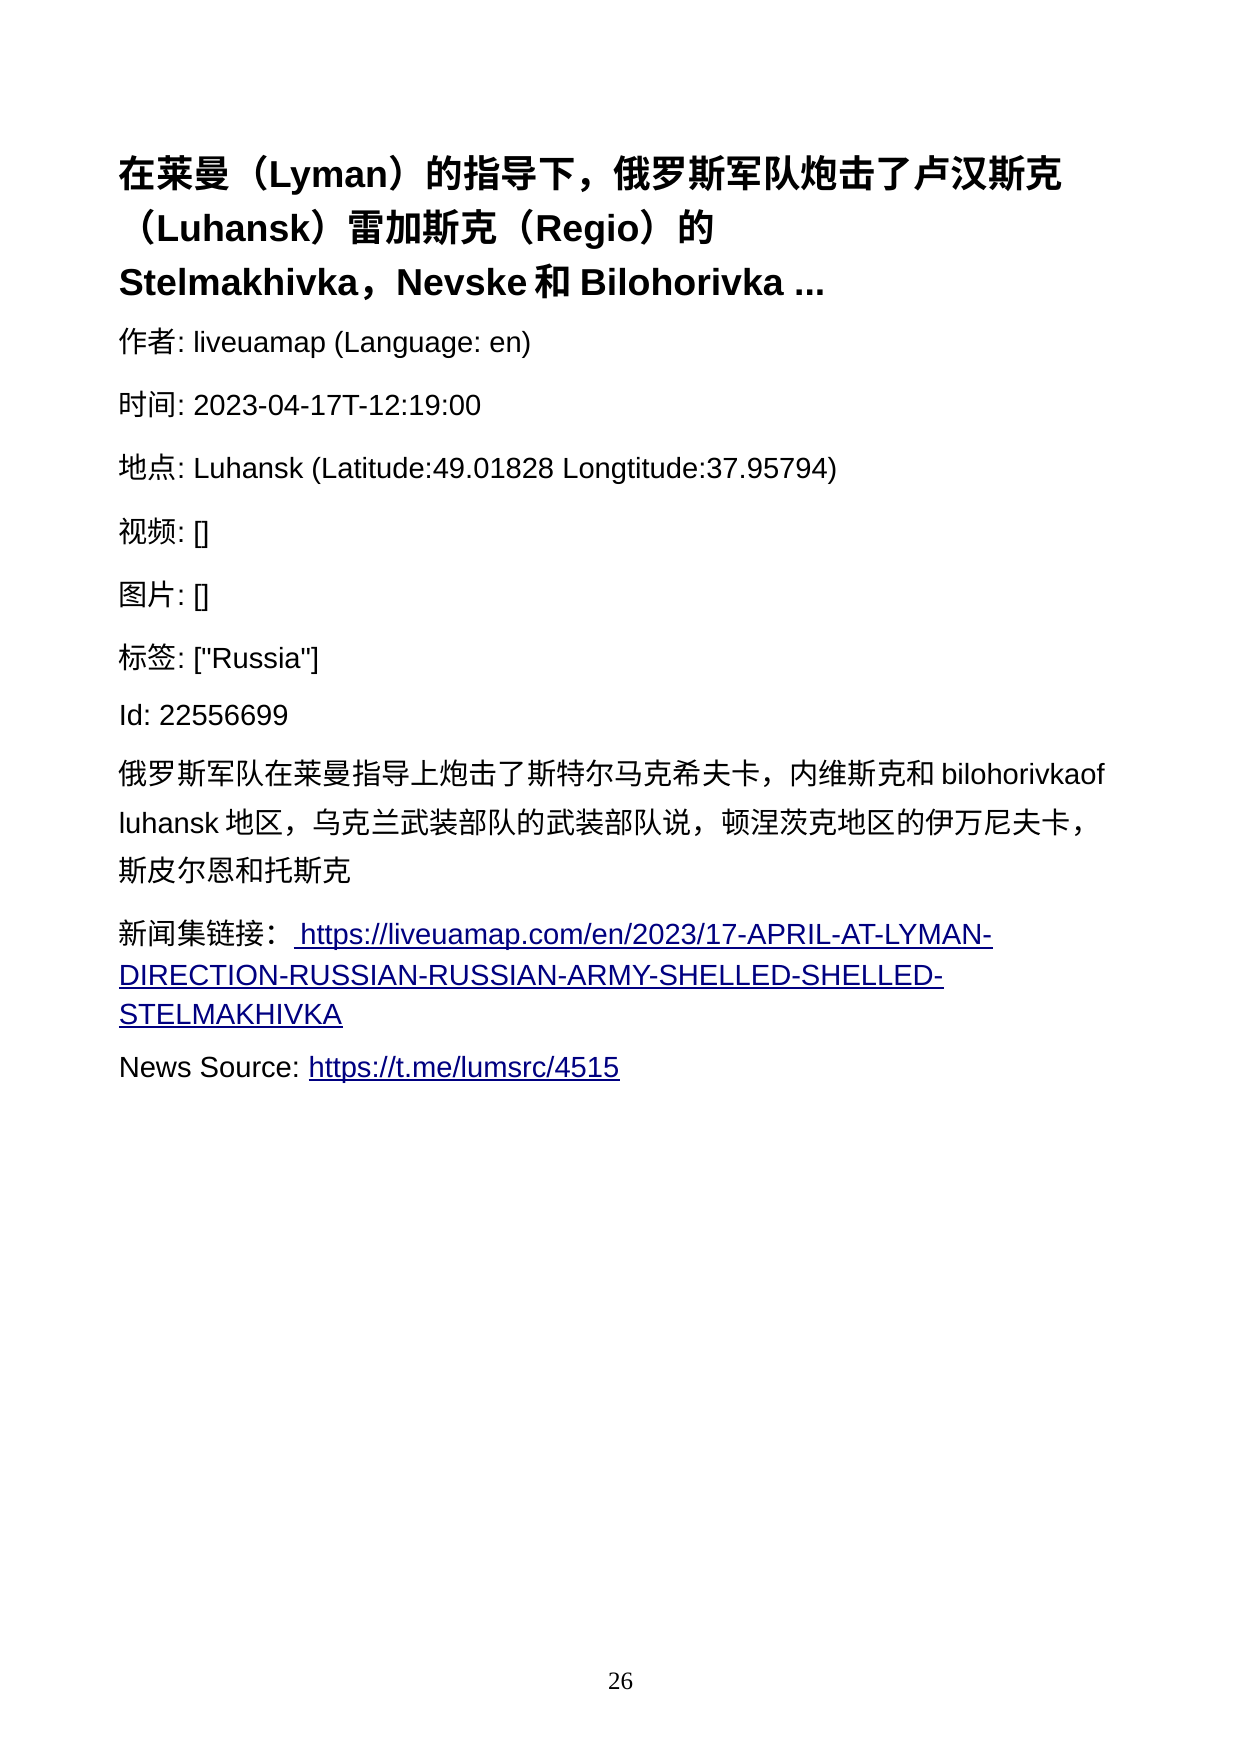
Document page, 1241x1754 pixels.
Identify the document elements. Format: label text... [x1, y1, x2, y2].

text 图片: [] [118, 571, 1122, 614]
text 视频: [] [118, 508, 1122, 551]
subtitle 在莱曼（Lyman）的指导下，俄罗斯军队炮击了卢汉斯克（Luhansk）雷加斯克（Regio）的Stelmakhivka，Nevske和Bilohorivka ... [118, 143, 1122, 306]
text 俄罗斯军队在莱曼指导上炮击了斯特尔马克希夫卡，内维斯克和bilohorivkaof luhansk地区，乌克兰武装部队的武装部队说，顿涅茨克地区的伊万尼夫卡，斯皮尔恩和托斯克 [118, 751, 1122, 890]
text 新闻集链接： https://liveuamap.com/en/2023/17-APRIL-AT-LYMAN-DIRECTION-RUSSIAN-RUSSIAN-ARMY-SHELLED-SHELLED-STELMAKHIVKA [118, 911, 1122, 1030]
text 标签: ["Russia"] [118, 634, 1122, 677]
text 时间: 2023-04-17T-12:19:00 [118, 382, 1122, 424]
text Id: 22556699 [118, 698, 1122, 731]
text 作者: liveuamap (Language: en) [118, 319, 1122, 361]
text 地点: Luhansk (Latitude:49.01828 Longtitude:37.95794) [118, 445, 1122, 487]
text News Source: https://t.me/lumsrc/4515 [118, 1050, 1122, 1083]
